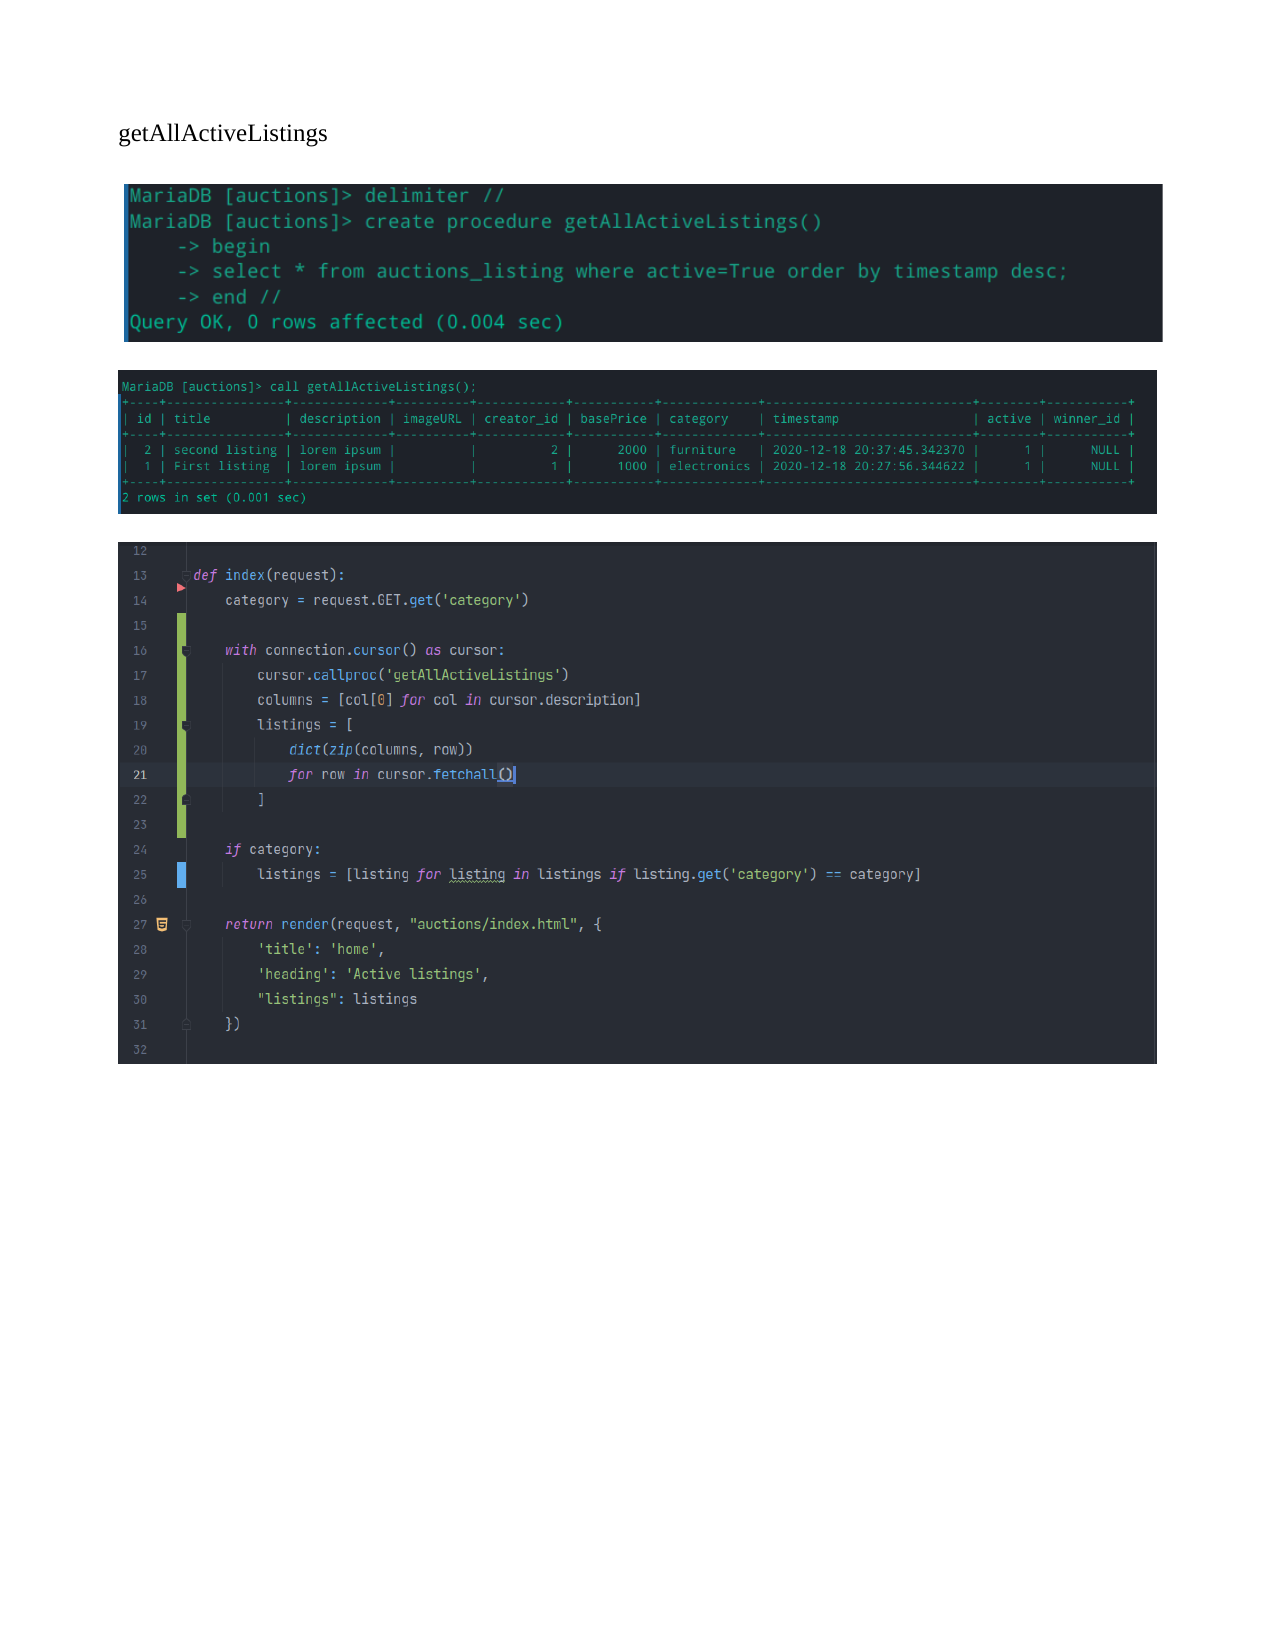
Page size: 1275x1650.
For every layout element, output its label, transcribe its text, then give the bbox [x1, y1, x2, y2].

picture [118, 370, 1157, 514]
picture [118, 542, 1157, 1064]
text getAllActiveListings [118, 118, 1157, 147]
picture [124, 184, 1163, 342]
